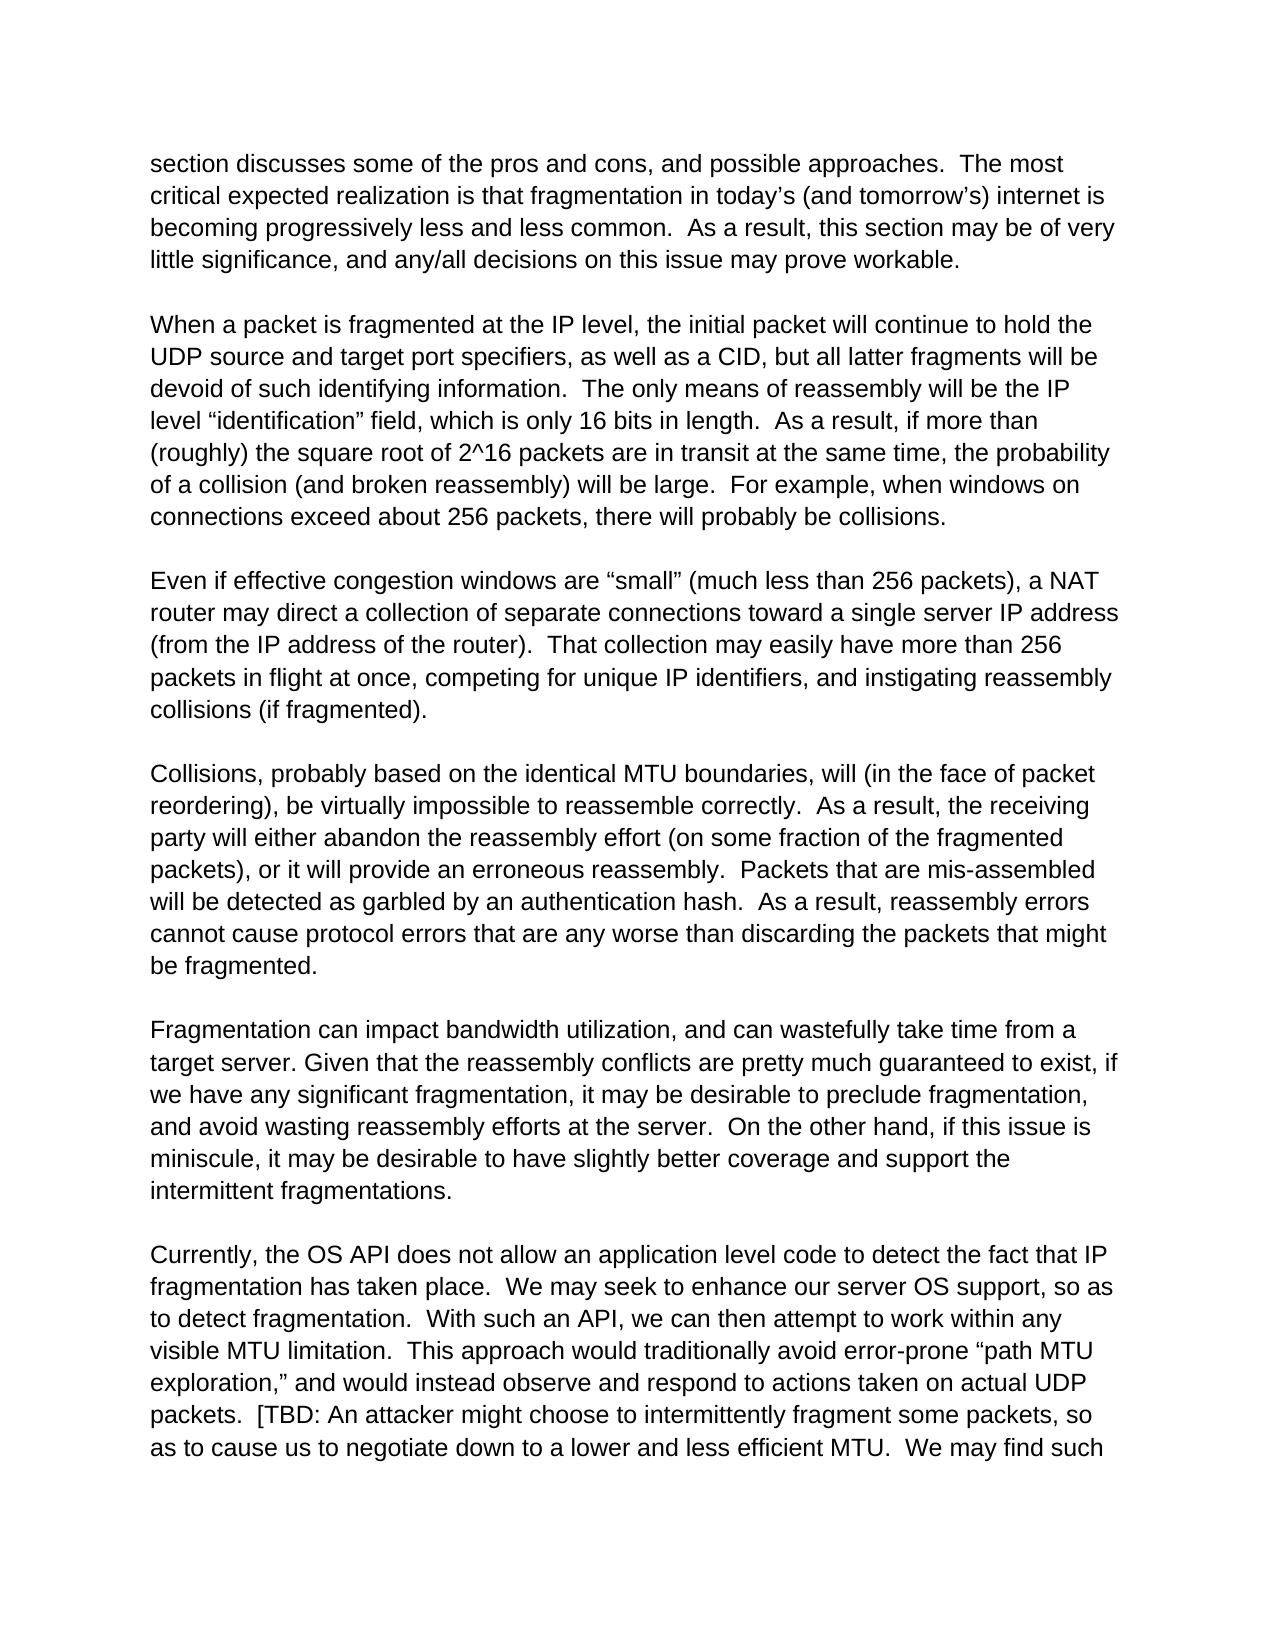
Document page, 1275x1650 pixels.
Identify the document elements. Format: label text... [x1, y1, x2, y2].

text Even if effective congestion windows are “small” (much less than 256 packets), a NAT router may direct a collection of separate connections toward a single server IP address (from the IP address of the router). That collection may easily have more than 256 packets in flight at once, competing for unique IP identifiers, and instigating reassembly collisions (if fragmented). [150, 567, 1125, 723]
text Collisions, probably based on the identical MTU boundaries, will (in the face of packet reordering), be virtually impossible to reassemble correctly. As a result, the receiving party will either abandon the reassembly effort (on some fraction of the fragmented packets), or it will provide an erroneous reassembly. Packets that are mis-assembled will be detected as garbled by an authentication hash. As a result, reassembly errors cannot cause protocol errors that are any worse than discarding the packets that might be fragmented. [150, 759, 1125, 980]
text Fragmentation can impact bandwidth utilization, and can wastefully take time from a target server. Given that the reassembly conflicts are pretty much guaranteed to exist, if we have any significant fragmentation, it may be desirable to preclude fragmentation, and avoid wasting reassembly efforts at the server. On the other hand, if this issue is miniscule, it may be desirable to have slightly better coverage and support the intermittent fragmentations. [150, 1016, 1125, 1204]
text Currently, the OS API does not allow an application level code to detect the fact that IP fragmentation has taken place. We may seek to enhance our server OS support, so as to detect fragmentation. With such an API, we can then attempt to work within any visible MTU limitation. This approach would traditionally avoid error-prone “path MTU exploration,” and would instead observe and respond to actions taken on actual UDP packets. [TBD: An attacker might choose to intermittently fragment some packets, so as to cause us to negotiate down to a lower and less efficient MTU. We may find such [150, 1241, 1125, 1461]
text section discusses some of the pros and cons, and possible approaches. The most critical expected realization is that fragmentation in today’s (and tomorrow’s) internet is becoming progressively less and less common. As a result, this section may be of very little significance, and any/all decisions on this issue may prove workable. [150, 150, 1125, 274]
text When a packet is fragmented at the IP level, the initial packet will continue to hold the UDP source and target port specifiers, as well as a CID, but all latter fragments will be devoid of such identifying information. The only means of reassembly will be the IP level “identification” field, which is only 16 bits in length. As a result, if more than (roughly) the square root of 2^16 packets are in transit at the same time, the probability of a collision (and broken reassembly) will be large. For example, when windows on connections exceed about 256 packets, there will probably be collisions. [150, 310, 1125, 531]
